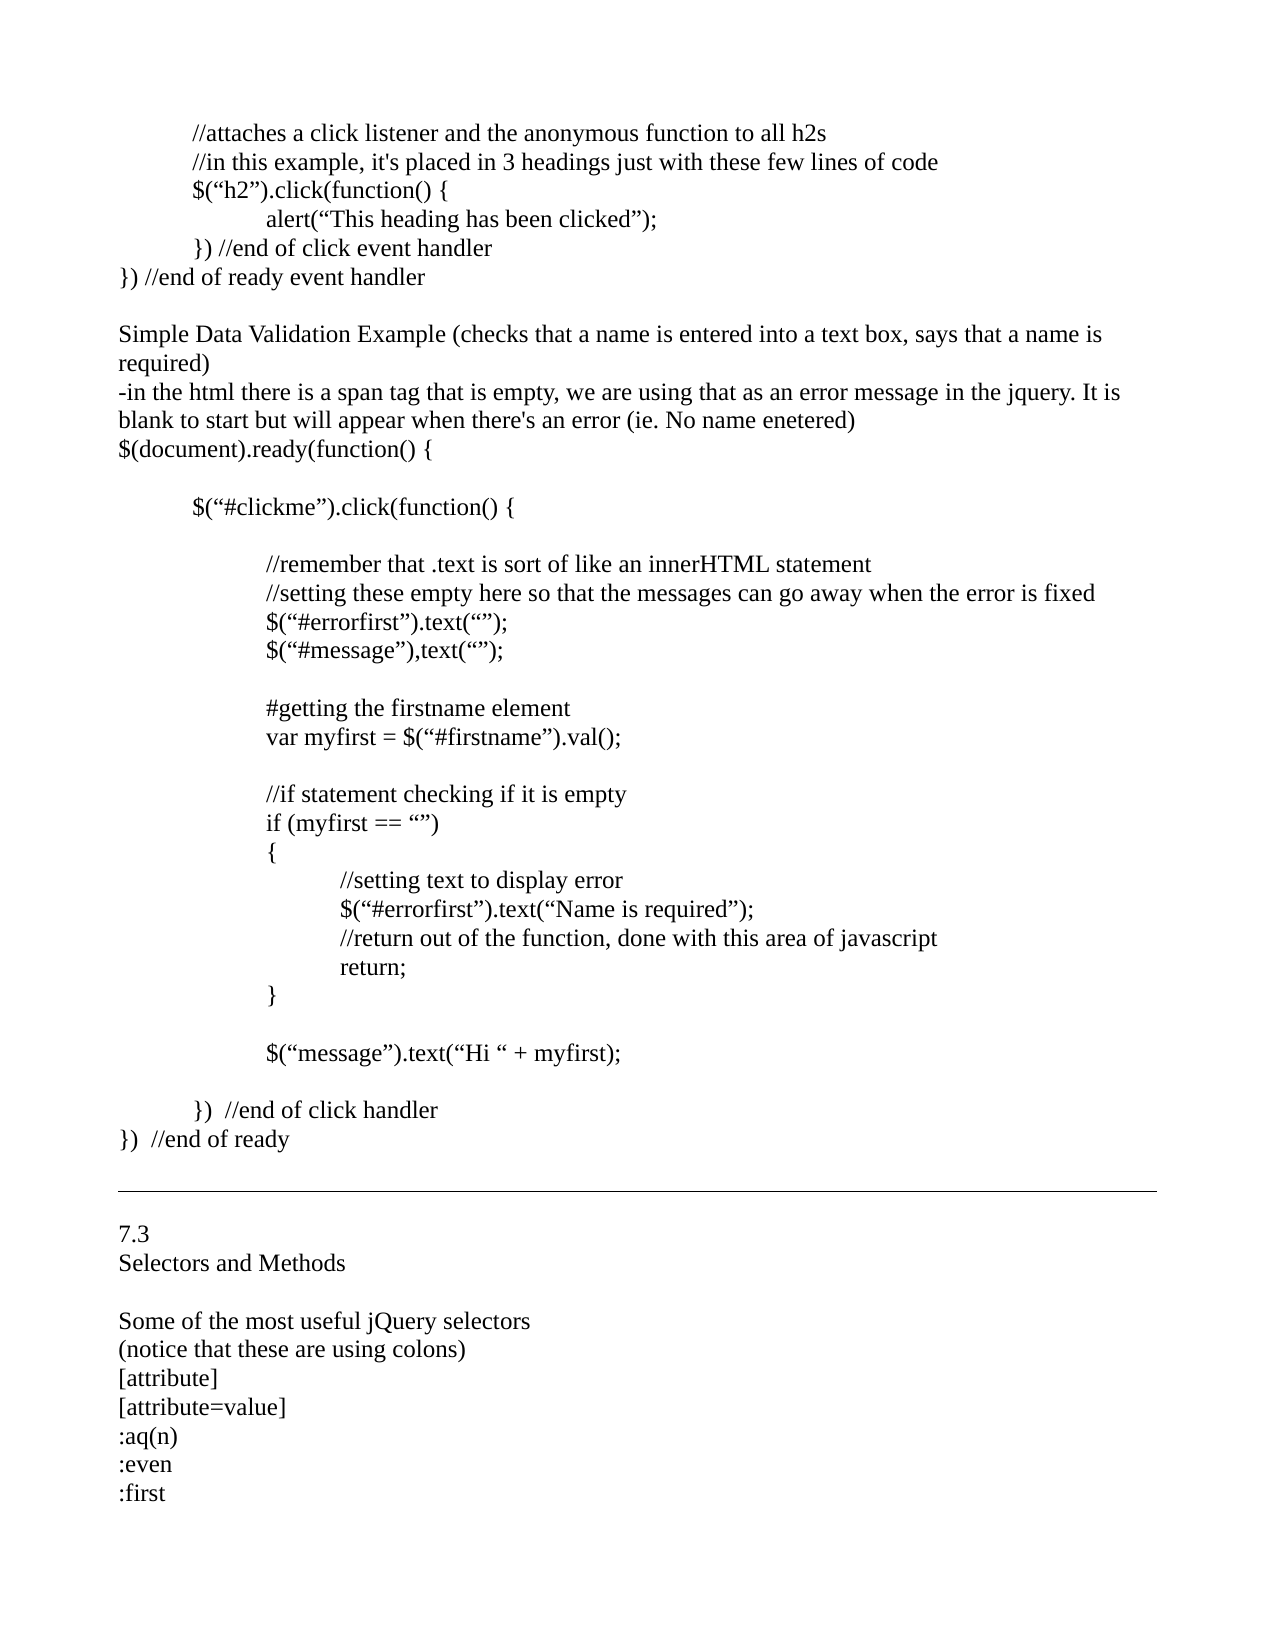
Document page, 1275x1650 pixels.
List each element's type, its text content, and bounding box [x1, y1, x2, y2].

text $(“#errorfirst”).text(“Name is required”); [118, 894, 1157, 923]
text Selectors and Methods [118, 1248, 1157, 1277]
text :first [118, 1478, 1157, 1507]
text //in this example, it's placed in 3 headings just with these few lines of code [118, 147, 1157, 176]
text $(“#message”),text(“”); [118, 636, 1157, 664]
text //attaches a click listener and the anonymous function to all h2s [118, 118, 1157, 147]
text { [118, 837, 1157, 866]
text $(“#errorfirst”).text(“”); [118, 607, 1157, 636]
text :even [118, 1449, 1157, 1478]
text #getting the firstname element [118, 693, 1157, 722]
text Some of the most useful jQuery selectors [118, 1306, 1157, 1334]
text alert(“This heading has been clicked”); [118, 204, 1157, 233]
text if (myfirst == “”) [118, 808, 1157, 837]
text $(“#clickme”).click(function() { [118, 492, 1157, 521]
text -in the html there is a span tag that is empty, we are using that as an error message in the jquery. It is blank to start but will appear when there's an error (ie. No name enetered) [118, 377, 1157, 434]
text } [118, 981, 1157, 1009]
text }) //end of ready event handler [118, 262, 1157, 291]
text //return out of the function, done with this area of javascript [118, 923, 1157, 952]
text 7.3 [118, 1219, 1157, 1248]
text }) //end of ready [118, 1124, 1157, 1153]
text var myfirst = $(“#firstname”).val(); [118, 722, 1157, 751]
text [attribute] [118, 1363, 1157, 1392]
text Simple Data Validation Example (checks that a name is entered into a text box, says that a name is required) [118, 319, 1157, 377]
text //setting these empty here so that the messages can go away when the error is fixed [118, 578, 1157, 607]
text $(document).ready(function() { [118, 434, 1157, 463]
text }) //end of click handler [118, 1096, 1157, 1124]
text :aq(n) [118, 1421, 1157, 1449]
text (notice that these are using colons) [118, 1334, 1157, 1363]
text }) //end of click event handler [118, 233, 1157, 262]
text [attribute=value] [118, 1392, 1157, 1421]
text return; [118, 952, 1157, 981]
text //setting text to display error [118, 866, 1157, 894]
text //remember that .text is sort of like an innerHTML statement [118, 549, 1157, 578]
text //if statement checking if it is empty [118, 779, 1157, 808]
text $(“message”).text(“Hi “ + myfirst); [118, 1038, 1157, 1067]
text $(“h2”).click(function() { [118, 176, 1157, 204]
